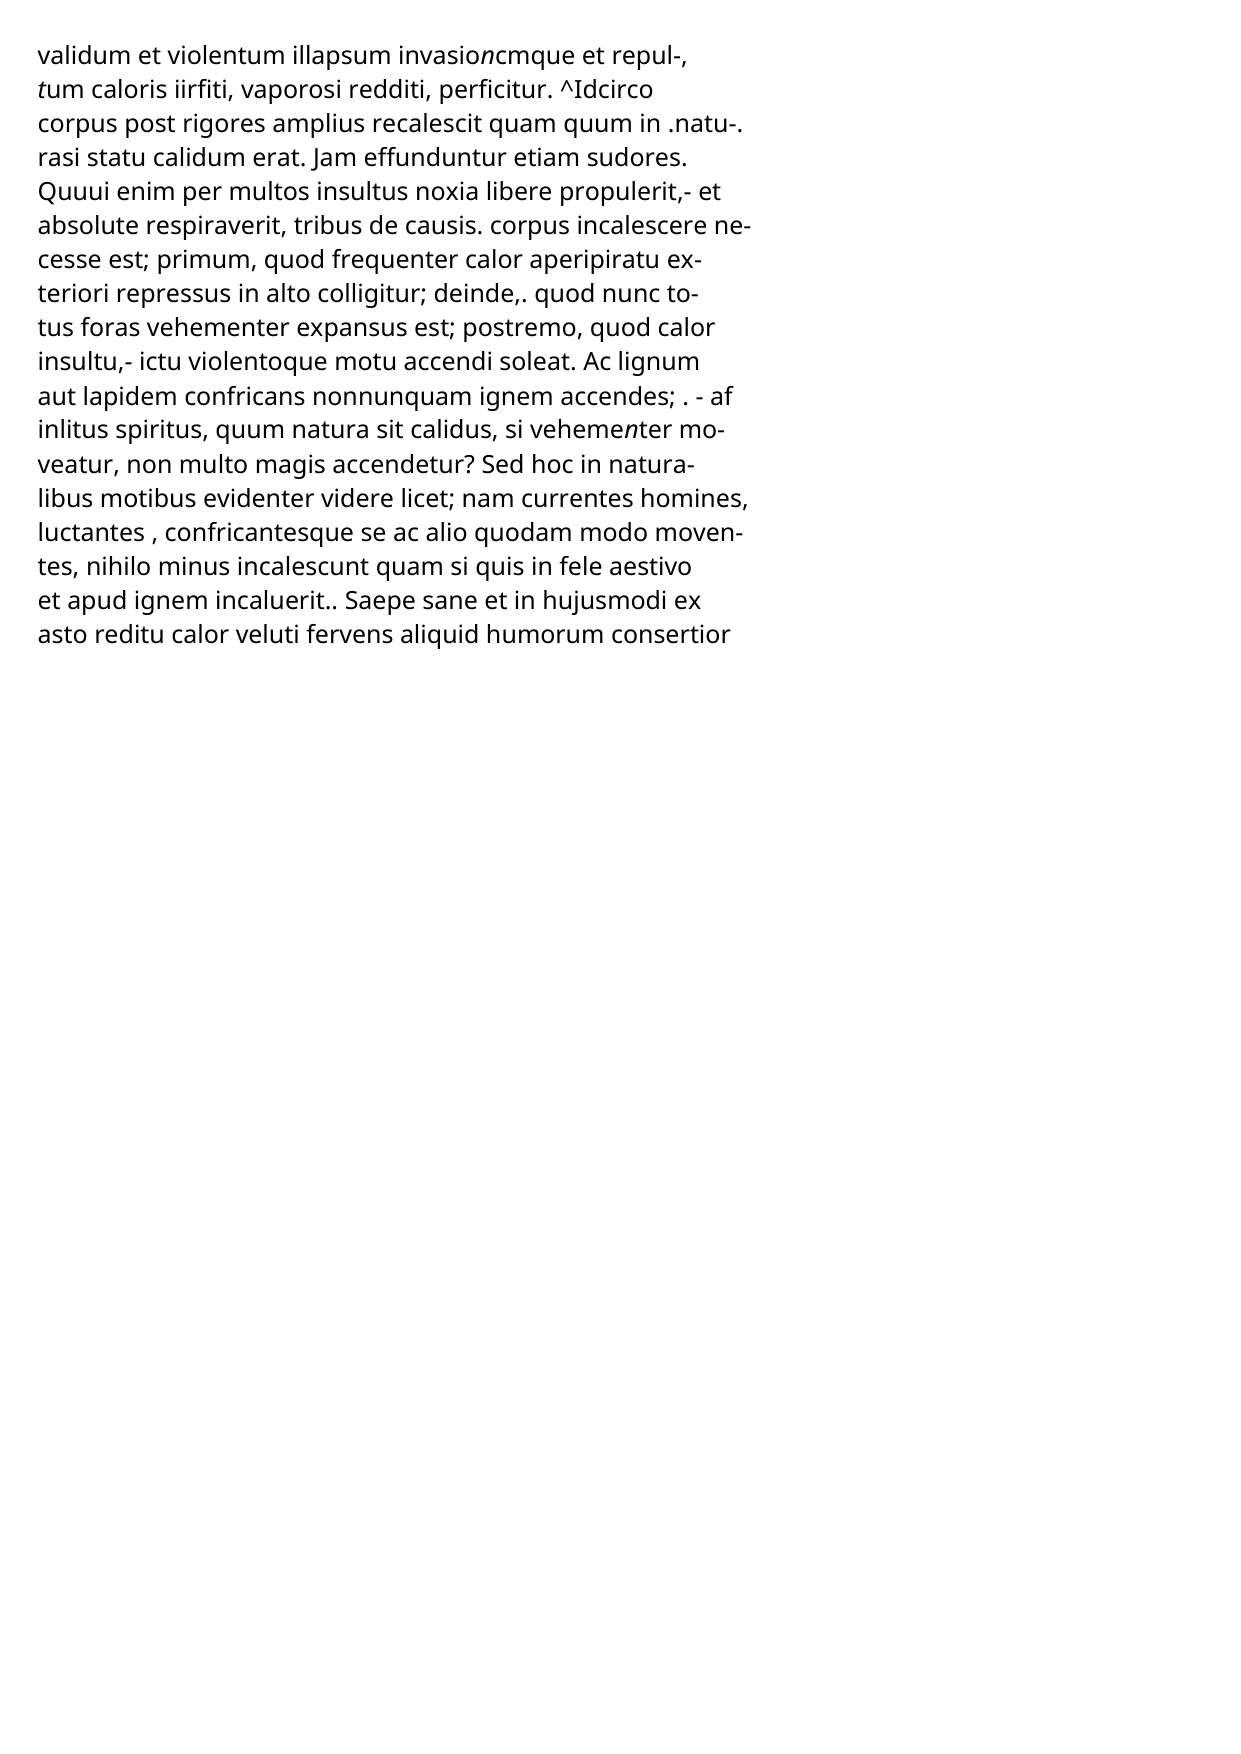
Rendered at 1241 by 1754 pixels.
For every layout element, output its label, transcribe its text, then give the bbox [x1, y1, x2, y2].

text validum et violentum illapsum invasioncmque et repul-, tum caloris iirfiti, vaporosi redditi, perficitur. ^Idcirco corpus post rigores amplius recalescit quam quum in .natu-. rasi statu calidum erat. Jam effunduntur etiam sudores. Quuui enim per multos insultus noxia libere propulerit,- et absolute respiraverit, tribus de causis. corpus incalescere ne- cesse est; primum, quod frequenter calor aperipiratu ex- teriori repressus in alto colligitur; deinde,. quod nunc to- tus foras vehementer expansus est; postremo, quod calor insultu,- ictu violentoque motu accendi soleat. Ac lignum aut lapidem confricans nonnunquam ignem accendes; . - af inlitus spiritus, quum natura sit calidus, si vehementer mo- veatur, non multo magis accendetur? Sed hoc in natura- libus motibus evidenter videre licet; nam currentes homines, luctantes , confricantesque se ac alio quodam modo moven- tes, nihilo minus incalescunt quam si quis in fele aestivo et apud ignem incaluerit.. Saepe sane et in hujusmodi ex asto reditu calor veluti fervens aliquid humorum consertior [37, 37, 1203, 651]
